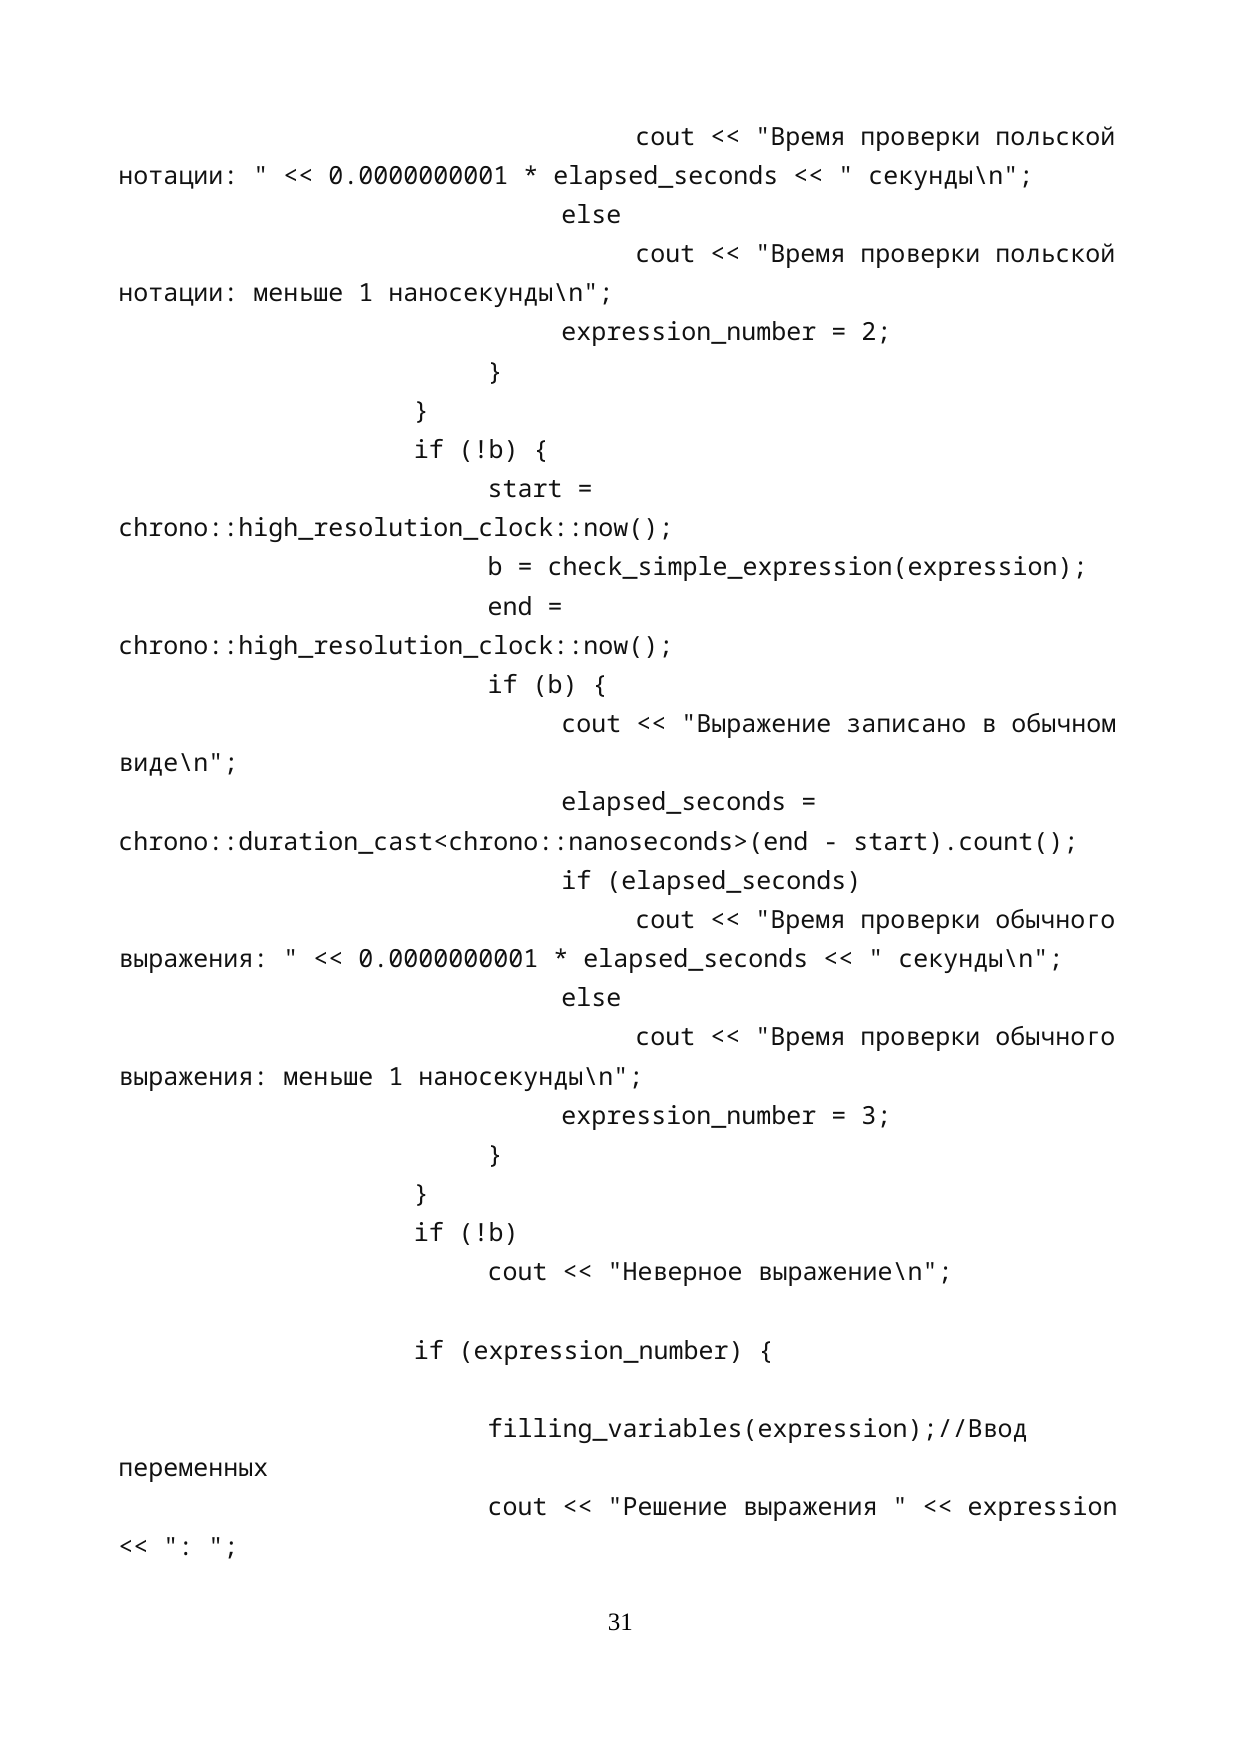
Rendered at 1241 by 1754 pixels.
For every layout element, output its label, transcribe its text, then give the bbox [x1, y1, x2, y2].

text } [118, 353, 1122, 387]
text if (!b) [118, 1215, 1122, 1249]
text cout << "Выражение записано в обычном виде\n"; [118, 706, 1122, 779]
text else [118, 196, 1122, 231]
text cout << "Время проверки обычного выражения: " << 0.0000000001 * elapsed_seconds << " секунды\n"; [118, 901, 1122, 975]
text else [118, 980, 1122, 1014]
text cout << "Решение выражения " << expression << ": "; [118, 1489, 1122, 1562]
text if (!b) { [118, 431, 1122, 466]
text elapsed_seconds = chrono::duration_cast<chrono::nanoseconds>(end - start).count(); [118, 784, 1122, 857]
text expression_number = 2; [118, 314, 1122, 348]
text cout << "Время проверки польской нотации: " << 0.0000000001 * elapsed_seconds << " секунды\n"; [118, 118, 1122, 191]
text b = check_simple_expression(expression); [118, 549, 1122, 583]
text expression_number = 3; [118, 1097, 1122, 1131]
text cout << "Время проверки обычного выражения: меньше 1 наносекунды\n"; [118, 1019, 1122, 1092]
text end = chrono::high_resolution_clock::now(); [118, 588, 1122, 661]
text start = chrono::high_resolution_clock::now(); [118, 471, 1122, 544]
text cout << "Время проверки польской нотации: меньше 1 наносекунды\n"; [118, 236, 1122, 309]
text } [118, 1176, 1122, 1210]
text cout << "Неверное выражение\n"; [118, 1254, 1122, 1288]
text if (expression_number) { [118, 1332, 1122, 1366]
text } [118, 392, 1122, 426]
text if (b) { [118, 666, 1122, 701]
text if (elapsed_seconds) [118, 862, 1122, 896]
text } [118, 1136, 1122, 1171]
text filling_variables(expression);//Ввод переменных [118, 1411, 1122, 1484]
